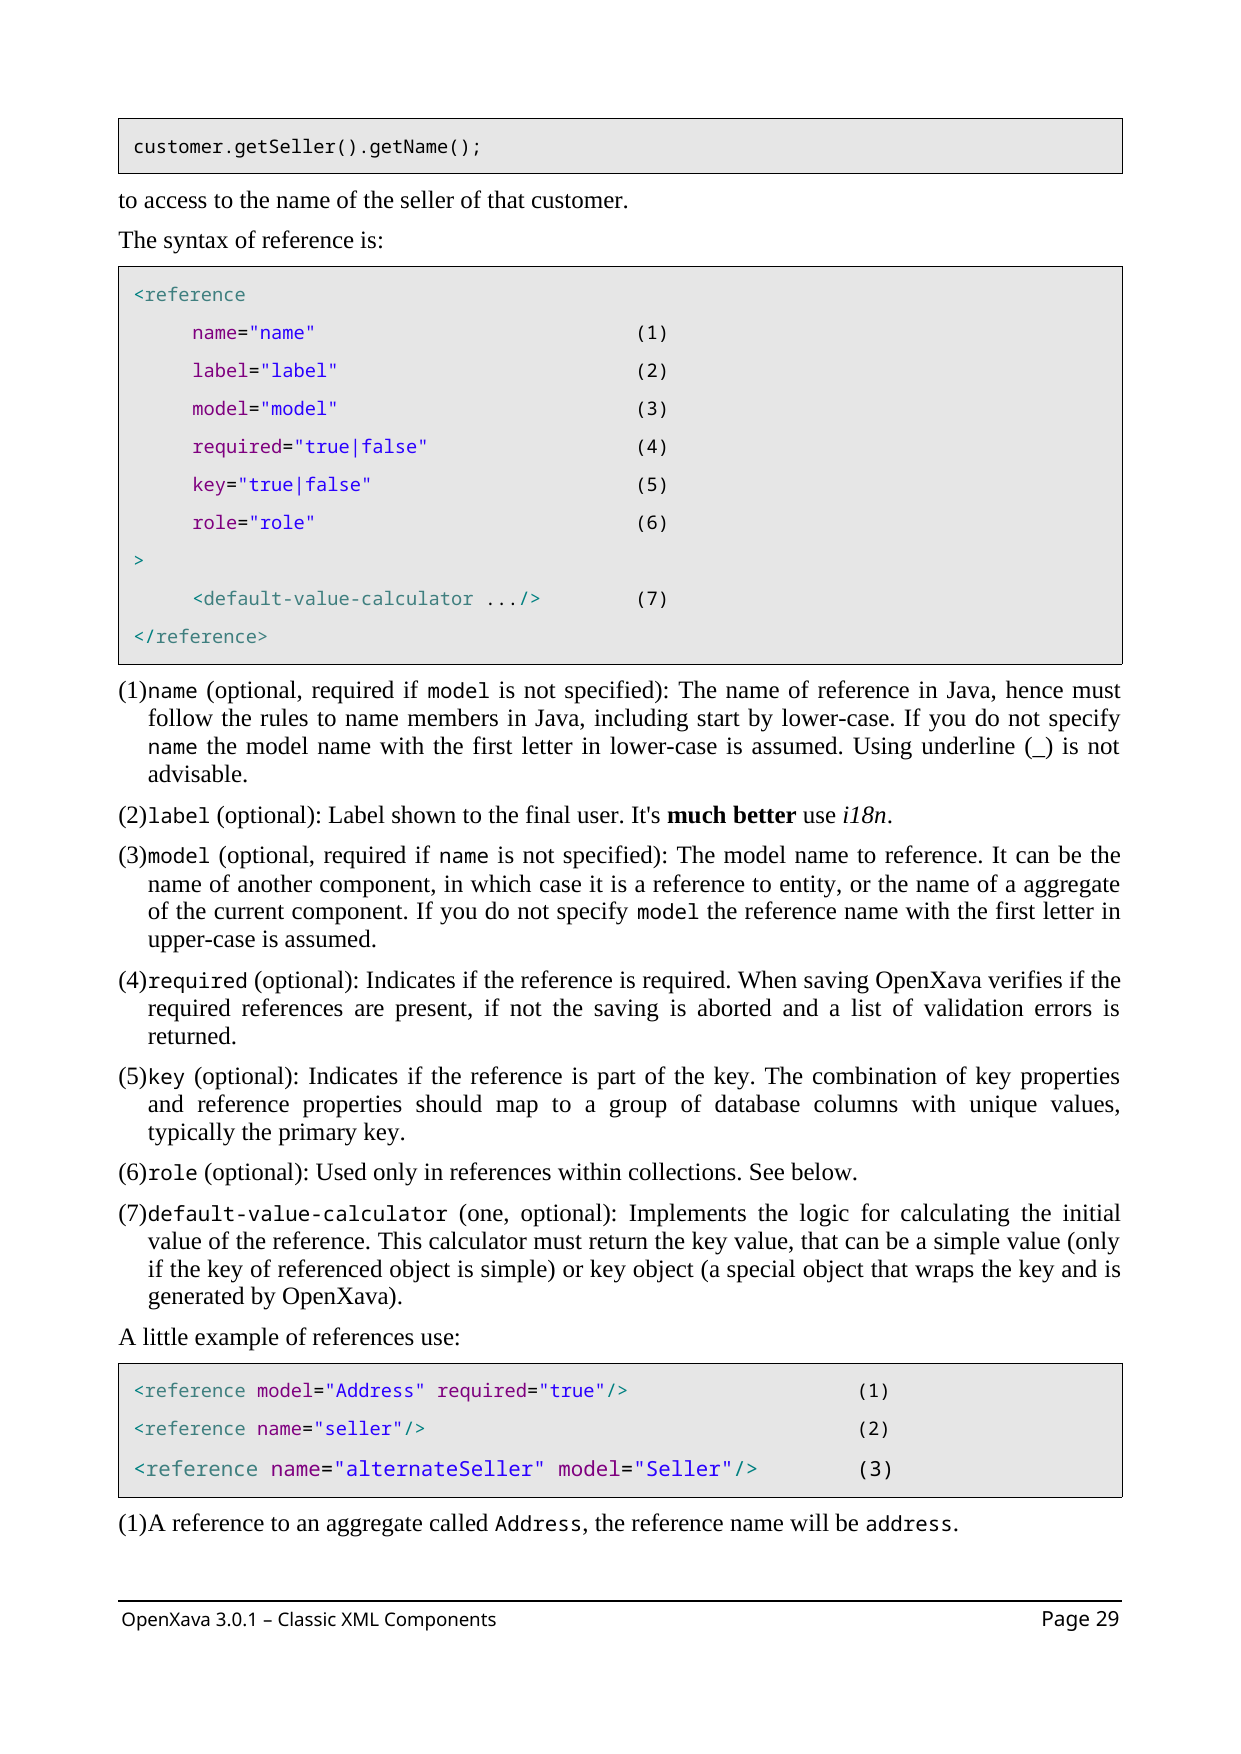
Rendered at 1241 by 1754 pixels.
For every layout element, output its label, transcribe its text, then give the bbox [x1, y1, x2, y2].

list role (optional): Used only in references within collections. See below. [118, 1158, 1122, 1186]
list model (optional, required if name is not specified): The model name to reference. It can be the name of another component, in which case it is a reference to entity, or the name of a aggregate of the current component. If you do not specify model the reference name with the first letter in upper-case is assumed. [118, 841, 1122, 953]
text A little example of references use: [118, 1323, 1122, 1350]
text to access to the name of the seller of that customer. [118, 186, 1122, 214]
text <reference [119, 267, 1122, 304]
text role="role" (6) [119, 494, 1122, 532]
text <reference name="seller"/> (2) [119, 1401, 1122, 1439]
text key="true|false" (5) [119, 456, 1122, 494]
text <reference name="alternateSeller" model="Seller"/> (3) [119, 1439, 1122, 1497]
text The syntax of reference is: [118, 226, 1122, 254]
text > [119, 532, 1122, 571]
text <reference model="Address" required="true"/> (1) [119, 1364, 1122, 1401]
list name (optional, required if model is not specified): The name of reference in Java, hence must follow the rules to name members in Java, including start by lower-case. If you do not specify name the model name with the first letter in lower-case is assumed. Using underline (_) is not advisable. [118, 676, 1122, 788]
list label (optional): Label shown to the final user. It's much better use i18n. [118, 801, 1122, 829]
list required (optional): Indicates if the reference is required. When saving OpenXava verifies if the required references are present, if not the saving is aborted and a list of validation errors is returned. [118, 966, 1122, 1049]
text name="name" (1) [119, 304, 1122, 342]
text model="model" (3) [119, 380, 1122, 418]
text label="label" (2) [119, 342, 1122, 380]
list default-value-calculator (one, optional): Implements the logic for calculating the initial value of the reference. This calculator must return the key value, that can be a simple value (only if the key of referenced object is simple) or key object (a special object that wraps the key and is generated by OpenXava). [118, 1199, 1122, 1310]
text <default-value-calculator .../> (7) [119, 571, 1122, 608]
text customer.getSeller().getName(); [119, 119, 1122, 173]
list key (optional): Indicates if the reference is part of the key. The combination of key properties and reference properties should map to a group of database columns with unique values, typically the primary key. [118, 1062, 1122, 1146]
text </reference> [119, 608, 1122, 664]
list A reference to an aggregate called Address, the reference name will be address. [118, 1509, 1122, 1538]
text required="true|false" (4) [119, 418, 1122, 456]
